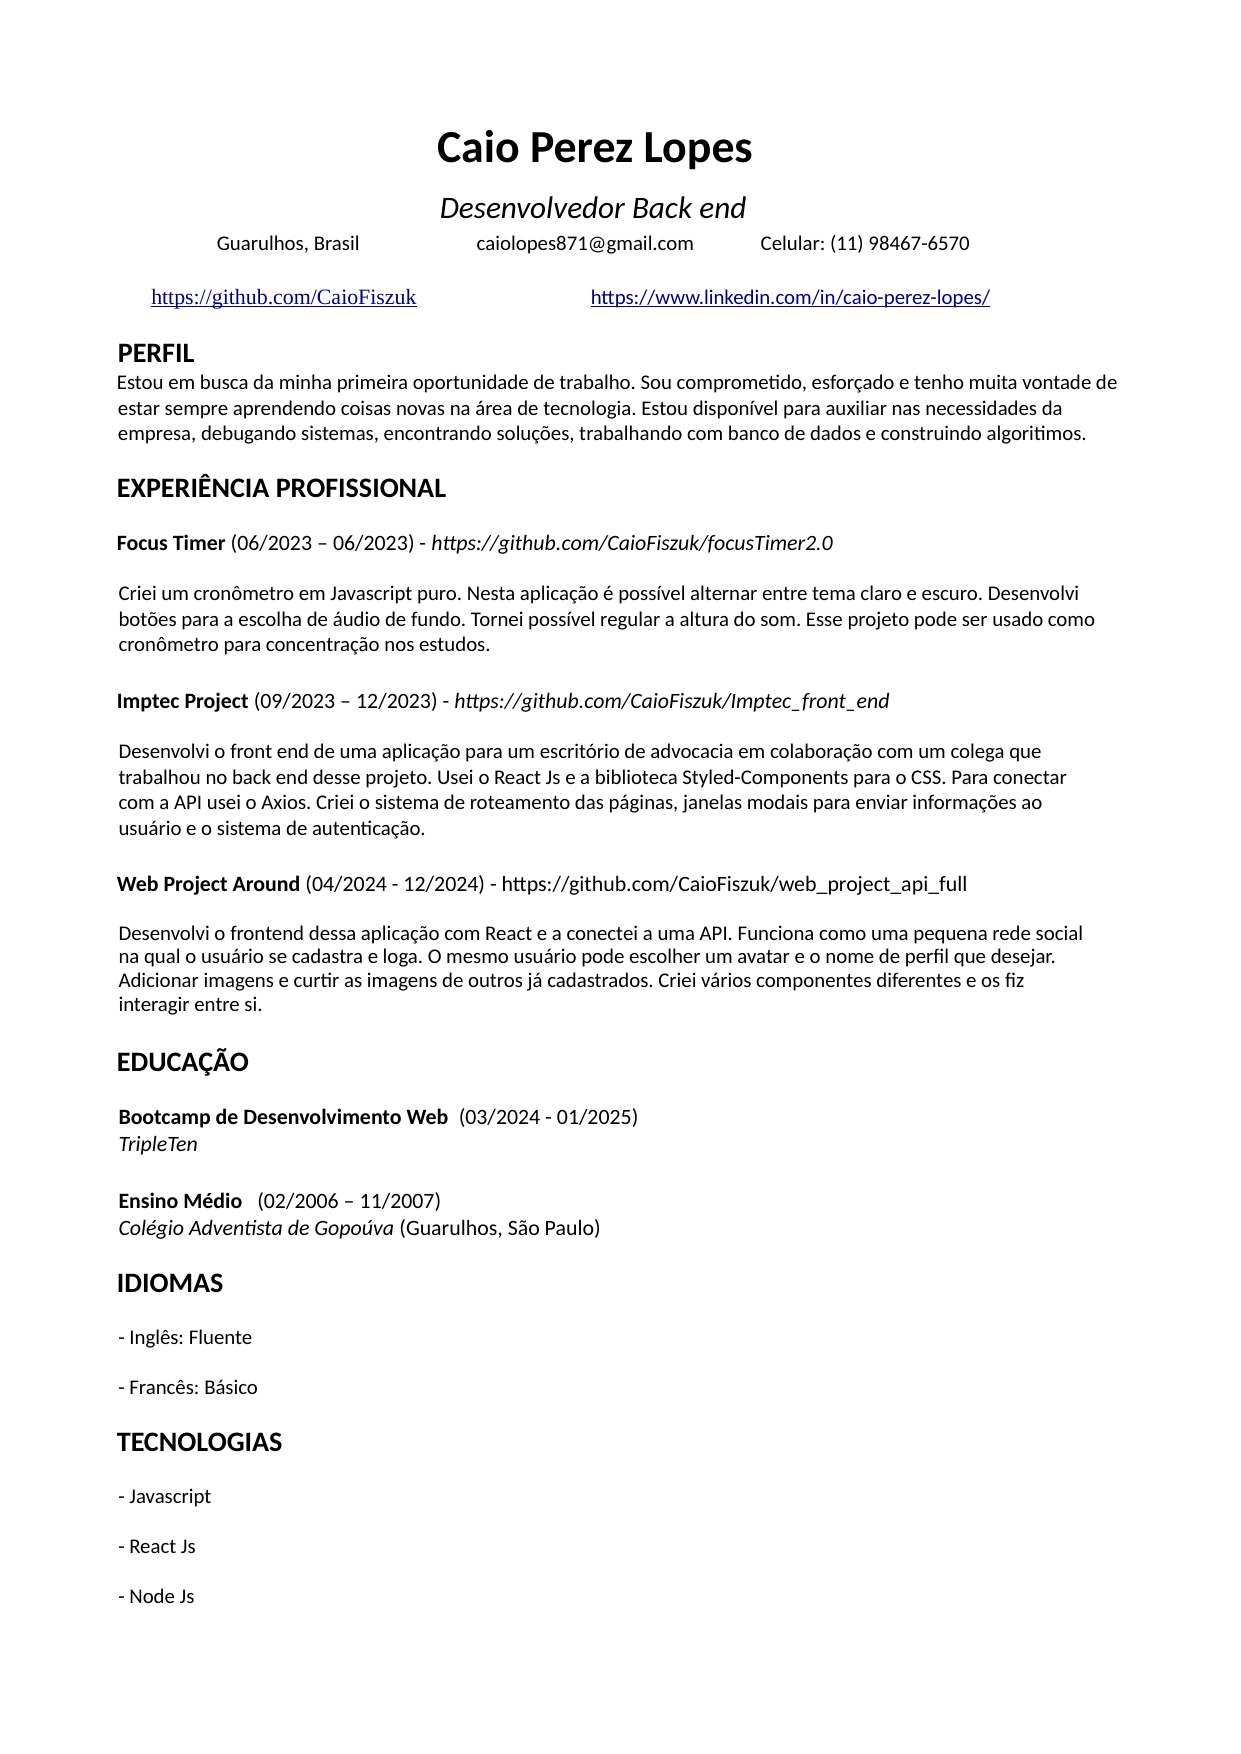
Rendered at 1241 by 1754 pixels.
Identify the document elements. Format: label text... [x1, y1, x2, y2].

text Desenvolvi o frontend dessa aplicação com React e a conectei a uma API. Funciona como uma pequena rede social na qual o usuário se cadastra e loga. O mesmo usuário pode escolher um avatar e o nome de perfil que desejar. Adicionar imagens e curtir as imagens de outros já cadastrados. Criei vários componentes diferentes e os fiz interagir entre si. [118, 922, 1098, 1016]
text EDUCAÇÃO [117, 1044, 1122, 1079]
text Criei um cronômetro em Javascript puro. Nesta aplicação é possível alternar entre tema claro e escuro. Desenvolvi botões para a escolha de áudio de fundo. Tornei possível regular a altura do som. Esse projeto pode ser usado como cronômetro para concentração nos estudos. [118, 580, 1104, 657]
text Web Project Around (04/2024 - 12/2024) - https://github.com/CaioFiszuk/web_project_api_full [117, 871, 1122, 897]
text IDIOMAS [117, 1265, 1122, 1299]
text Desenvolvi o front end de uma aplicação para um escritório de advocacia em colaboração com um colega que trabalhou no back end desse projeto. Usei o React Js e a biblioteca Styled-Components para o CSS. Para conectar com a API usei o Axios. Criei o sistema de roteamento das páginas, janelas modais para enviar informações ao usuário e o sistema de autenticação. [118, 738, 1087, 840]
text Estou em busca da minha primeira oportunidade de trabalho. Sou comprometido, esforçado e tenho muita vontade de estar sempre aprendendo coisas novas na área de tecnologia. Estou disponível para auxiliar nas necessidades da empresa, debugando sistemas, encontrando soluções, trabalhando com banco de dados e construindo algoritimos. [117, 369, 1122, 446]
text - Node Js [118, 1583, 1122, 1608]
text Colégio Adventista de Gopoúva (Guarulhos, São Paulo) [118, 1214, 1122, 1241]
text Imptec Project (09/2023 – 12/2023) - https://github.com/CaioFiszuk/Imptec_front_end [117, 687, 1122, 714]
text - React Js [118, 1533, 1122, 1558]
text Bootcamp de Desenvolvimento Web (03/2024 - 01/2025) [118, 1103, 1122, 1130]
text Ensino Médio (02/2006 – 11/2007) [118, 1187, 1122, 1214]
text https://github.com/CaioFiszuk https://www.linkedin.com/in/caio-perez-lopes/ [118, 284, 1122, 310]
text Caio Perez Lopes [118, 118, 1122, 174]
text - Inglês: Fluente [118, 1324, 1122, 1349]
text - Javascript [118, 1483, 1122, 1508]
text Desenvolvedor Back end [118, 174, 1122, 230]
text Focus Timer (06/2023 – 06/2023) - https://github.com/CaioFiszuk/focusTimer2.0 [117, 529, 1122, 556]
subtitle PERFIL [118, 335, 1122, 369]
text TECNOLOGIAS [117, 1424, 1122, 1458]
text Guarulhos, Brasil caiolopes871@gmail.com Celular: (11) 98467-6570 [118, 230, 1122, 255]
text TripleTen [118, 1130, 1122, 1157]
text EXPERIÊNCIA PROFISSIONAL [117, 470, 1122, 504]
text - Francês: Básico [118, 1374, 1122, 1399]
